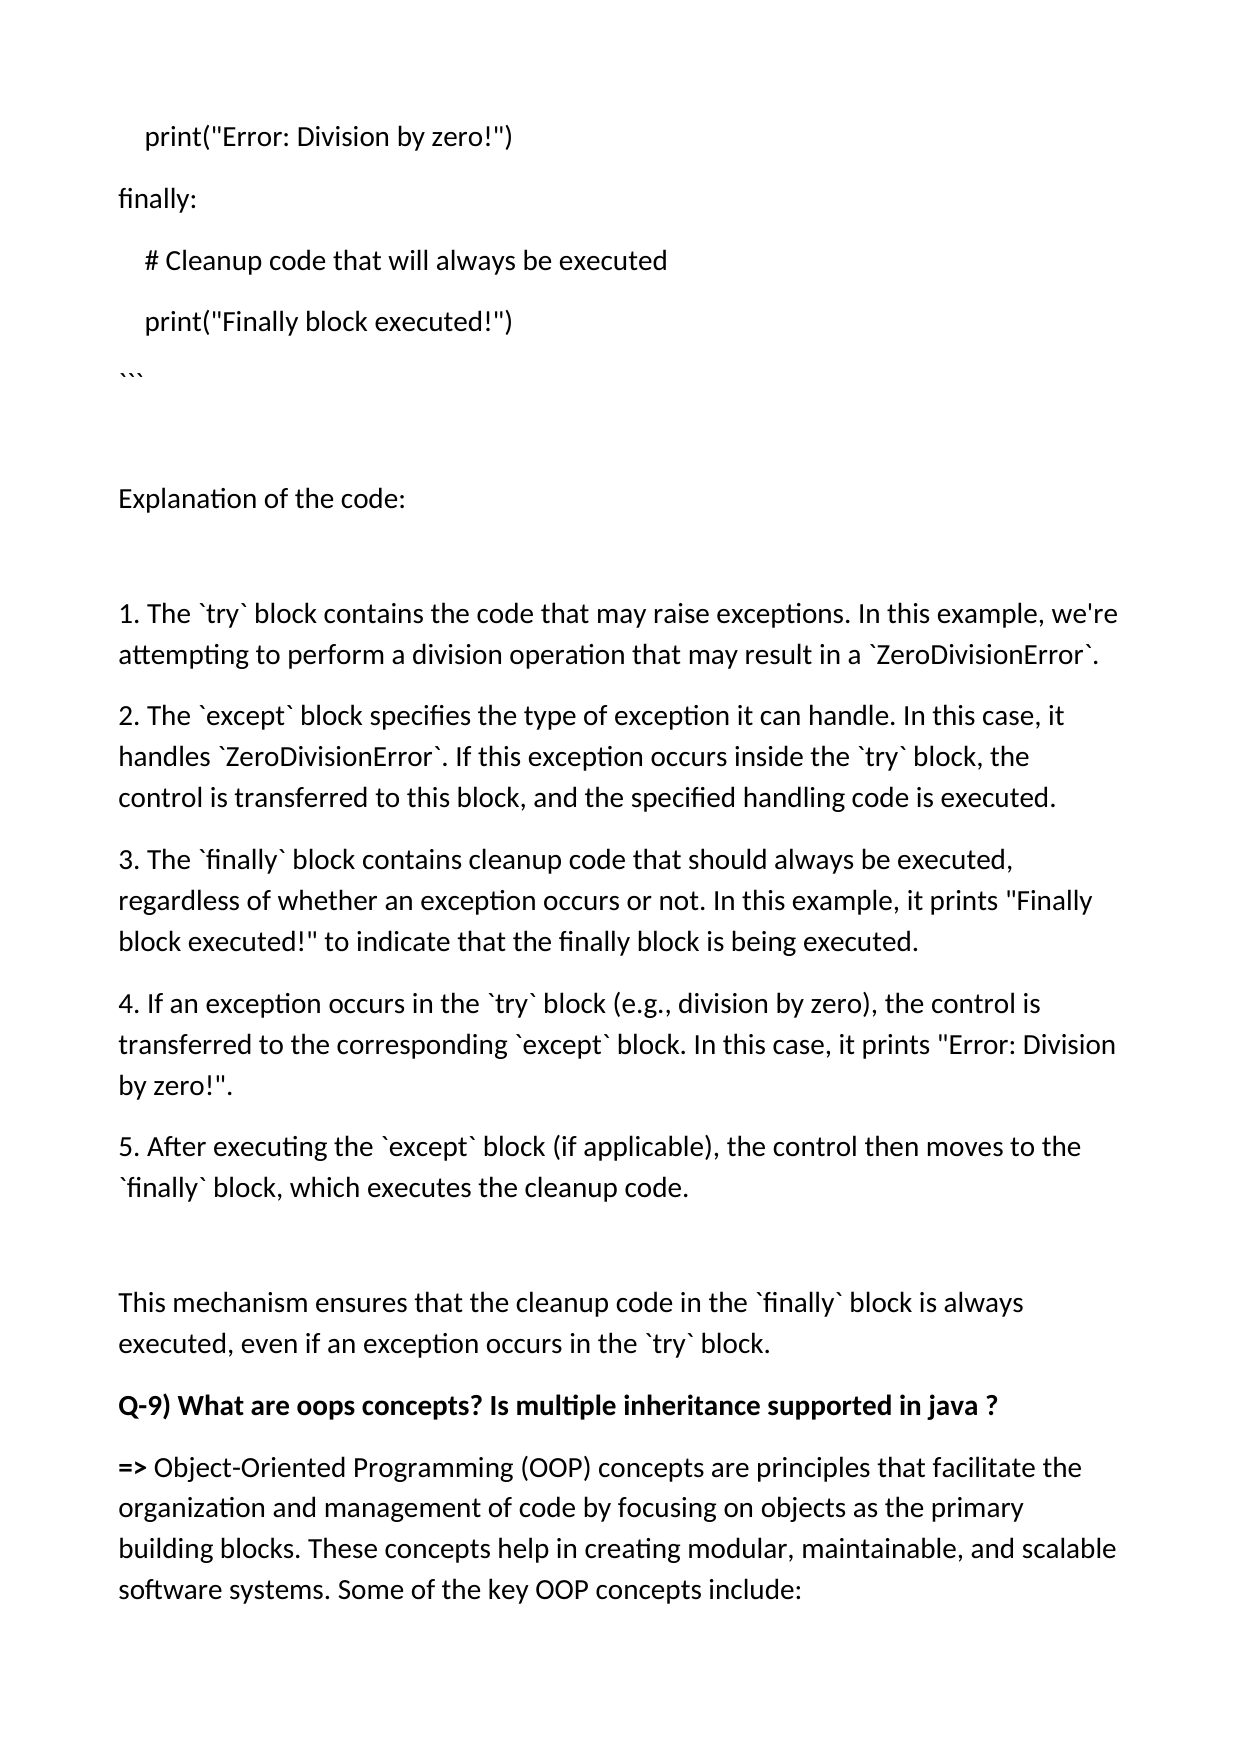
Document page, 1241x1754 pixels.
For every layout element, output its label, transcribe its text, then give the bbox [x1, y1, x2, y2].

text print("Error: Division by zero!") [118, 118, 1122, 154]
text Explanation of the code: [118, 480, 1122, 516]
text print("Finally block executed!") [118, 303, 1122, 339]
text 3. The `finally` block contains cleanup code that should always be executed, regardless of whether an exception occurs or not. In this example, it prints "Finally block executed!" to indicate that the finally block is being executed. [118, 841, 1122, 959]
text 1. The `try` block contains the code that may raise exceptions. In this example, we're attempting to perform a division operation that may result in a `ZeroDivisionError`. [118, 595, 1122, 671]
text 2. The `except` block specifies the type of exception it can handle. In this case, it handles `ZeroDivisionError`. If this exception occurs inside the `try` block, the control is transferred to this block, and the specified handling code is executed. [118, 697, 1122, 815]
text 4. If an exception occurs in the `try` block (e.g., division by zero), the control is transferred to the corresponding `except` block. In this case, it prints "Error: Division by zero!". [118, 985, 1122, 1102]
text ``` [118, 365, 1122, 401]
text # Cleanup code that will always be executed [118, 242, 1122, 277]
text 5. After executing the `except` block (if applicable), the control then moves to the `finally` block, which executes the cleanup code. [118, 1128, 1122, 1205]
text Q-9) What are oops concepts? Is multiple inheritance supported in java ? [118, 1387, 1122, 1422]
text => Object-Oriented Programming (OOP) concepts are principles that facilitate the organization and management of code by focusing on objects as the primary building blocks. These concepts help in creating modular, maintainable, and scalable software systems. Some of the key OOP concepts include: [118, 1449, 1122, 1607]
text finally: [118, 180, 1122, 216]
text This mechanism ensures that the cleanup code in the `finally` block is always executed, even if an exception occurs in the `try` block. [118, 1284, 1122, 1361]
